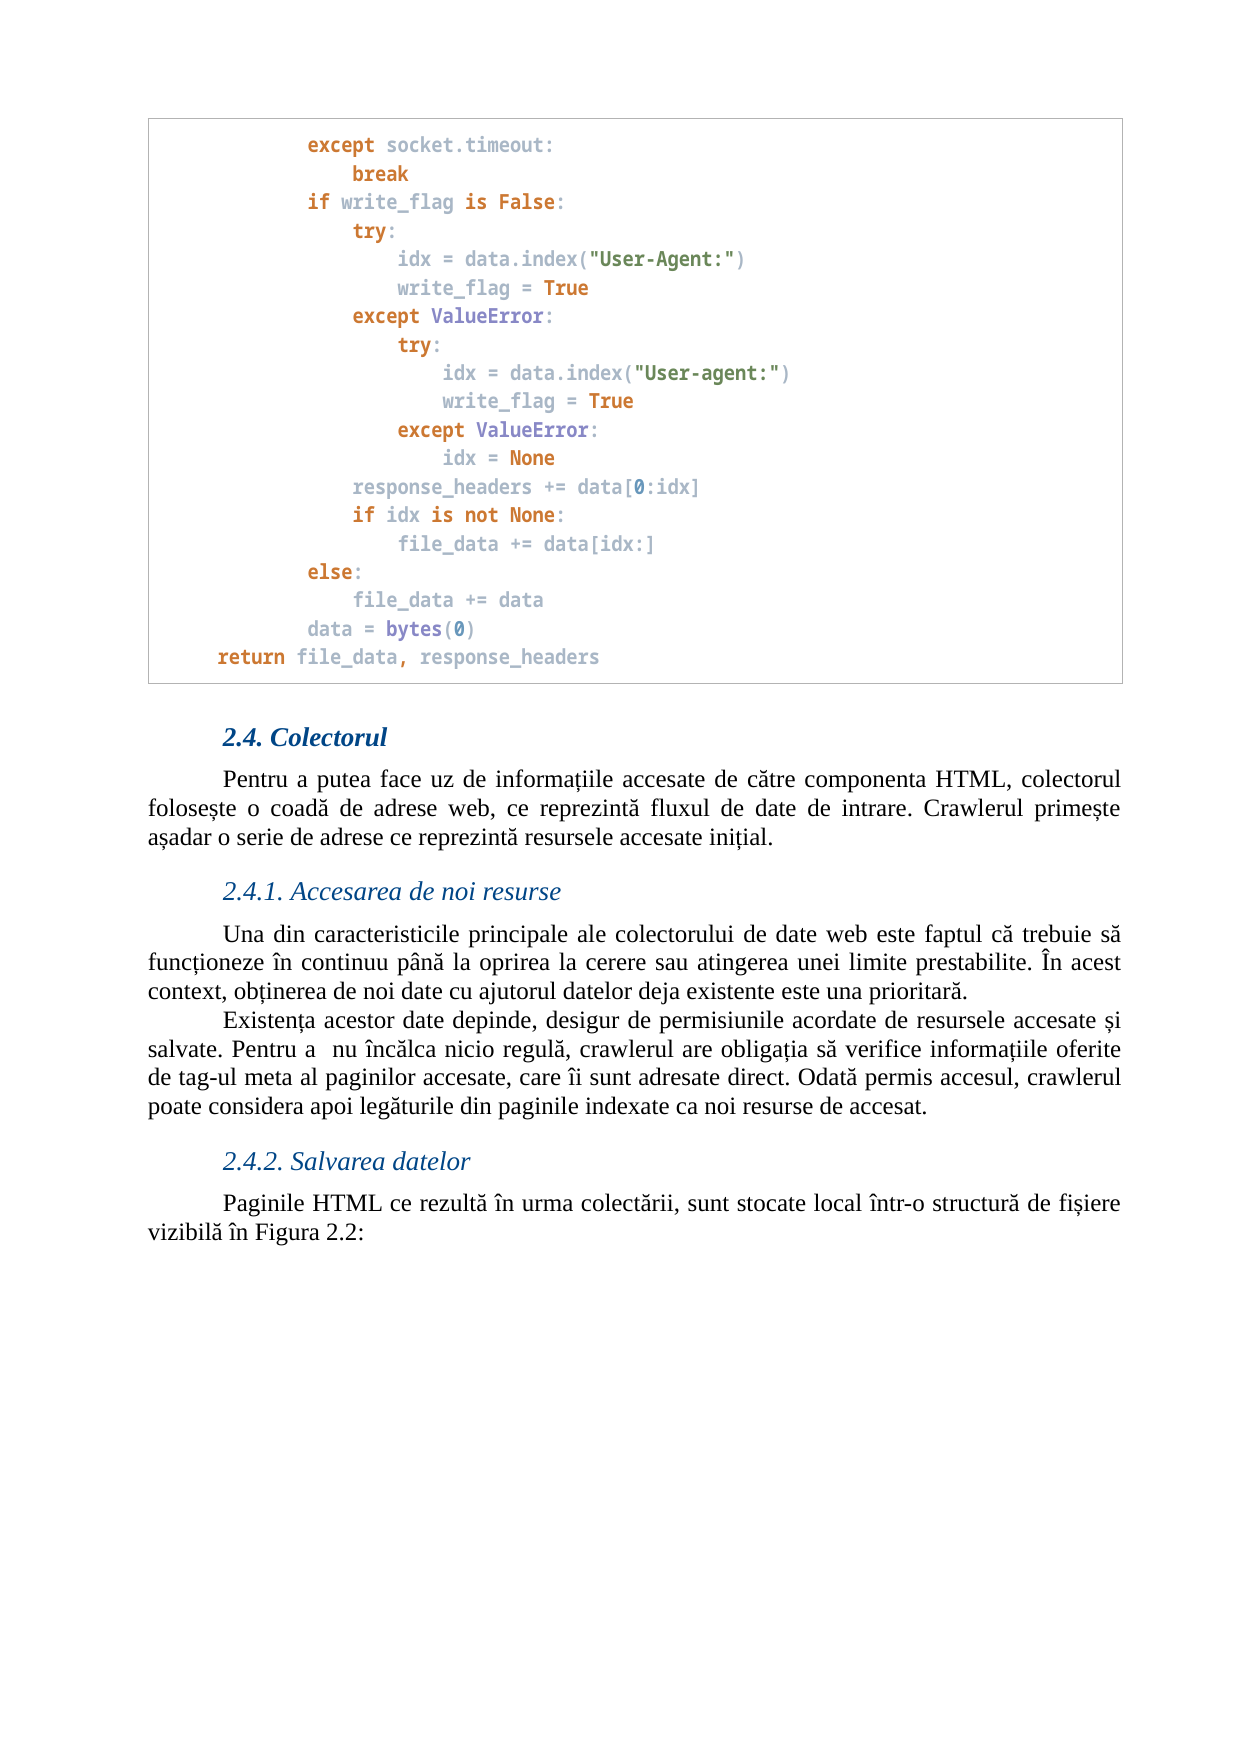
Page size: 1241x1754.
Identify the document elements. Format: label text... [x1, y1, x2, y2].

text Paginile HTML ce rezultă în urma colectării, sunt stocate local într-o structură de fișiere vizibilă în Figura 2.2: [148, 1188, 1122, 1246]
text except socket.timeout: break if write_flag is False: try: idx = data.index("User-Agent:") write_flag = True except ValueError: try: idx = data.index("User-agent:") write_flag = True except ValueError: idx = None response_headers += data[0:idx] if idx is not None: file_data += data[idx:] else: file_data += data data = bytes(0) return file_data, response_headers [149, 119, 1122, 683]
subtitle Salvarea datelor [223, 1145, 1122, 1176]
subtitle Colectorul [223, 721, 1122, 752]
subtitle Accesarea de noi resurse [223, 875, 1122, 906]
text Existența acestor date depinde, desigur de permisiunile acordate de resursele accesate și salvate. Pentru a nu încălca nicio regulă, crawlerul are obligația să verifice informațiile oferite de tag-ul meta al paginilor accesate, care îi sunt adresate direct. Odată permis accesul, crawlerul poate considera apoi legăturile din paginile indexate ca noi resurse de accesat. [148, 1005, 1122, 1120]
text Una din caracteristicile principale ale colectorului de date web este faptul că trebuie să funcționeze în continuu până la oprirea la cerere sau atingerea unei limite prestabilite. În acest context, obținerea de noi date cu ajutorul datelor deja existente este una prioritară. [148, 919, 1122, 1005]
text Pentru a putea face uz de informațiile accesate de către componenta HTML, colectorul folosește o coadă de adrese web, ce reprezintă fluxul de date de intrare. Crawlerul primește așadar o serie de adrese ce reprezintă resursele accesate inițial. [148, 764, 1122, 850]
